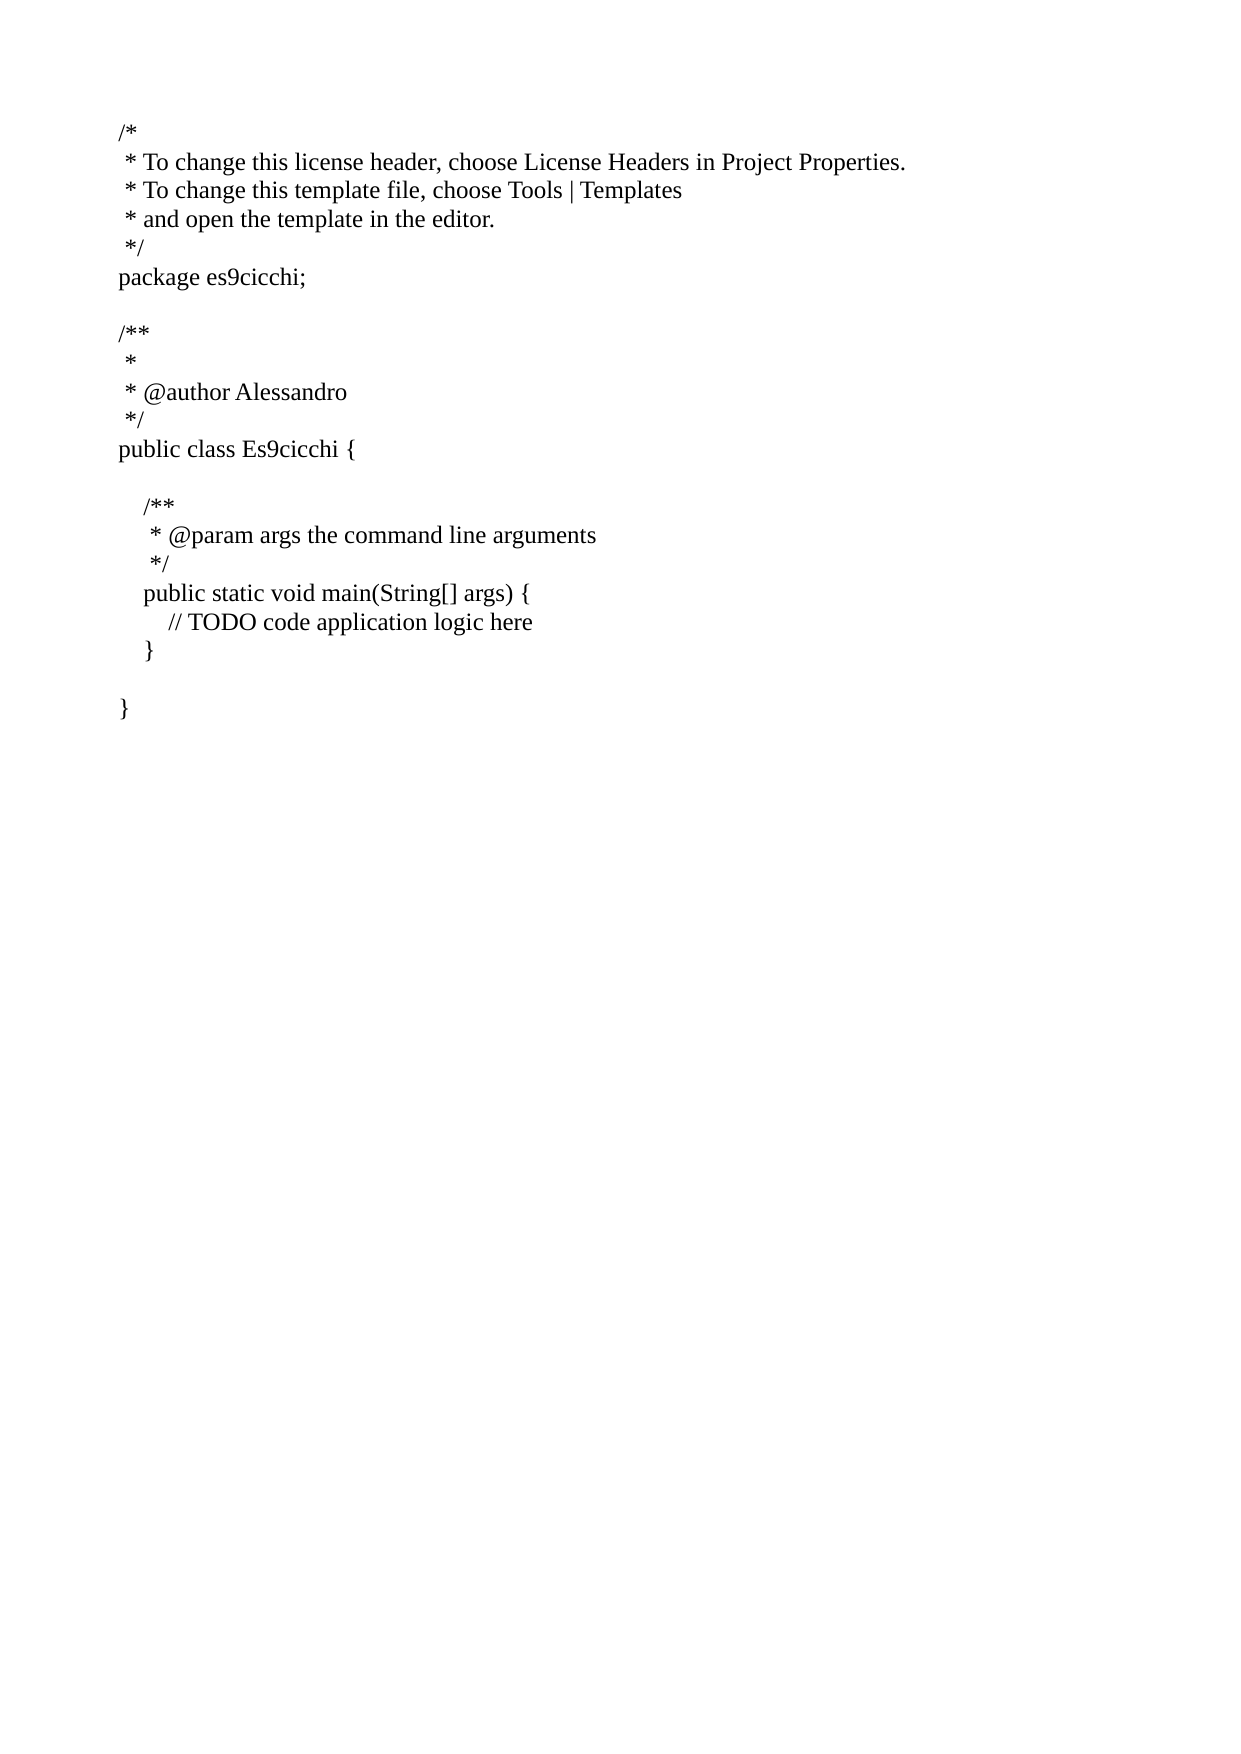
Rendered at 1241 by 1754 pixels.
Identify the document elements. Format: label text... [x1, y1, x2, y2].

text */ [118, 233, 1122, 262]
text public class Es9cicchi { [118, 434, 1122, 463]
text * [118, 348, 1122, 377]
text // TODO code application logic here [118, 607, 1122, 636]
text */ [118, 549, 1122, 578]
text } [118, 693, 1122, 722]
text * and open the template in the editor. [118, 204, 1122, 233]
text } [118, 636, 1122, 664]
text public static void main(String[] args) { [118, 578, 1122, 607]
text /** [118, 319, 1122, 348]
text /** [118, 492, 1122, 521]
text package es9cicchi; [118, 262, 1122, 291]
text * To change this template file, choose Tools | Templates [118, 176, 1122, 204]
text * @param args the command line arguments [118, 521, 1122, 549]
text */ [118, 406, 1122, 434]
text * To change this license header, choose License Headers in Project Properties. [118, 147, 1122, 176]
text * @author Alessandro [118, 377, 1122, 406]
text /* [118, 118, 1122, 147]
